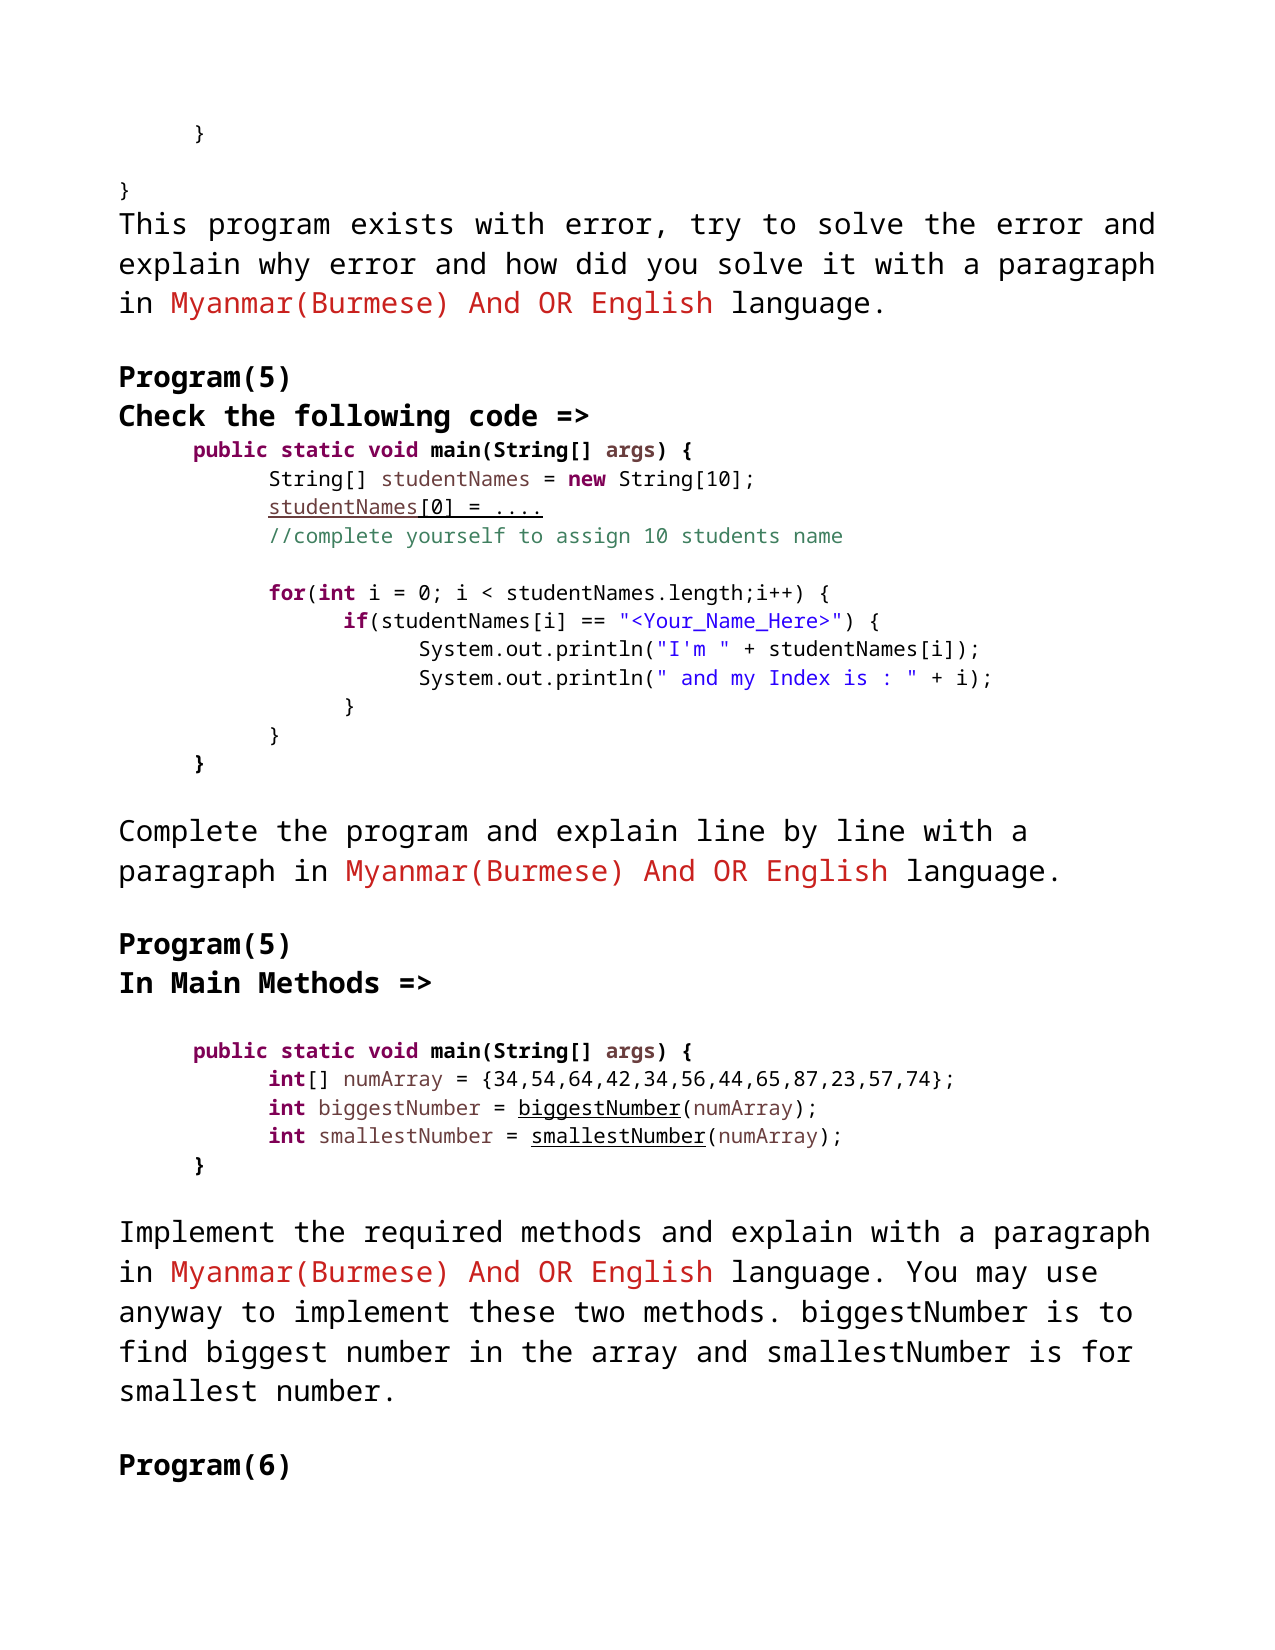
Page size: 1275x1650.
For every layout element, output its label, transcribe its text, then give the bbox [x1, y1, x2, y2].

text int smallestNumber = smallestNumber(numArray); [118, 1121, 1157, 1150]
text This program exists with error, try to solve the error and explain why error and how did you solve it with a paragraph in Myanmar(Burmese) And OR English language. [118, 203, 1157, 322]
text if(studentNames[i] == "<Your_Name_Here>") { [118, 606, 1157, 634]
text Check the following code => [118, 396, 1157, 435]
text Complete the program and explain line by line with a paragraph in Myanmar(Burmese) And OR English language. [118, 810, 1157, 889]
text } [118, 691, 1157, 720]
text public static void main(String[] args) { [118, 435, 1157, 464]
text System.out.println("I'm " + studentNames[i]); [118, 634, 1157, 663]
text } [118, 175, 1157, 203]
text Program(5) [118, 923, 1157, 963]
text studentNames[0] = .... [118, 492, 1157, 521]
text Program(5) [118, 356, 1157, 396]
text public static void main(String[] args) { [118, 1036, 1157, 1064]
text String[] studentNames = new String[10]; [118, 464, 1157, 492]
text } [118, 118, 1157, 147]
text for(int i = 0; i < studentNames.length;i++) { [118, 578, 1157, 606]
text int[] numArray = {34,54,64,42,34,56,44,65,87,23,57,74}; [118, 1064, 1157, 1093]
text int biggestNumber = biggestNumber(numArray); [118, 1093, 1157, 1121]
text } [118, 748, 1157, 777]
text In Main Methods => [118, 963, 1157, 1002]
text } [118, 1150, 1157, 1178]
text //complete yourself to assign 10 students name [118, 521, 1157, 549]
text } [118, 720, 1157, 748]
text Implement the required methods and explain with a paragraph in Myanmar(Burmese) And OR English language. You may use anyway to implement these two methods. biggestNumber is to find biggest number in the array and smallestNumber is for smallest number. [118, 1212, 1157, 1410]
text System.out.println(" and my Index is : " + i); [118, 663, 1157, 691]
text Program(6) [118, 1444, 1157, 1483]
